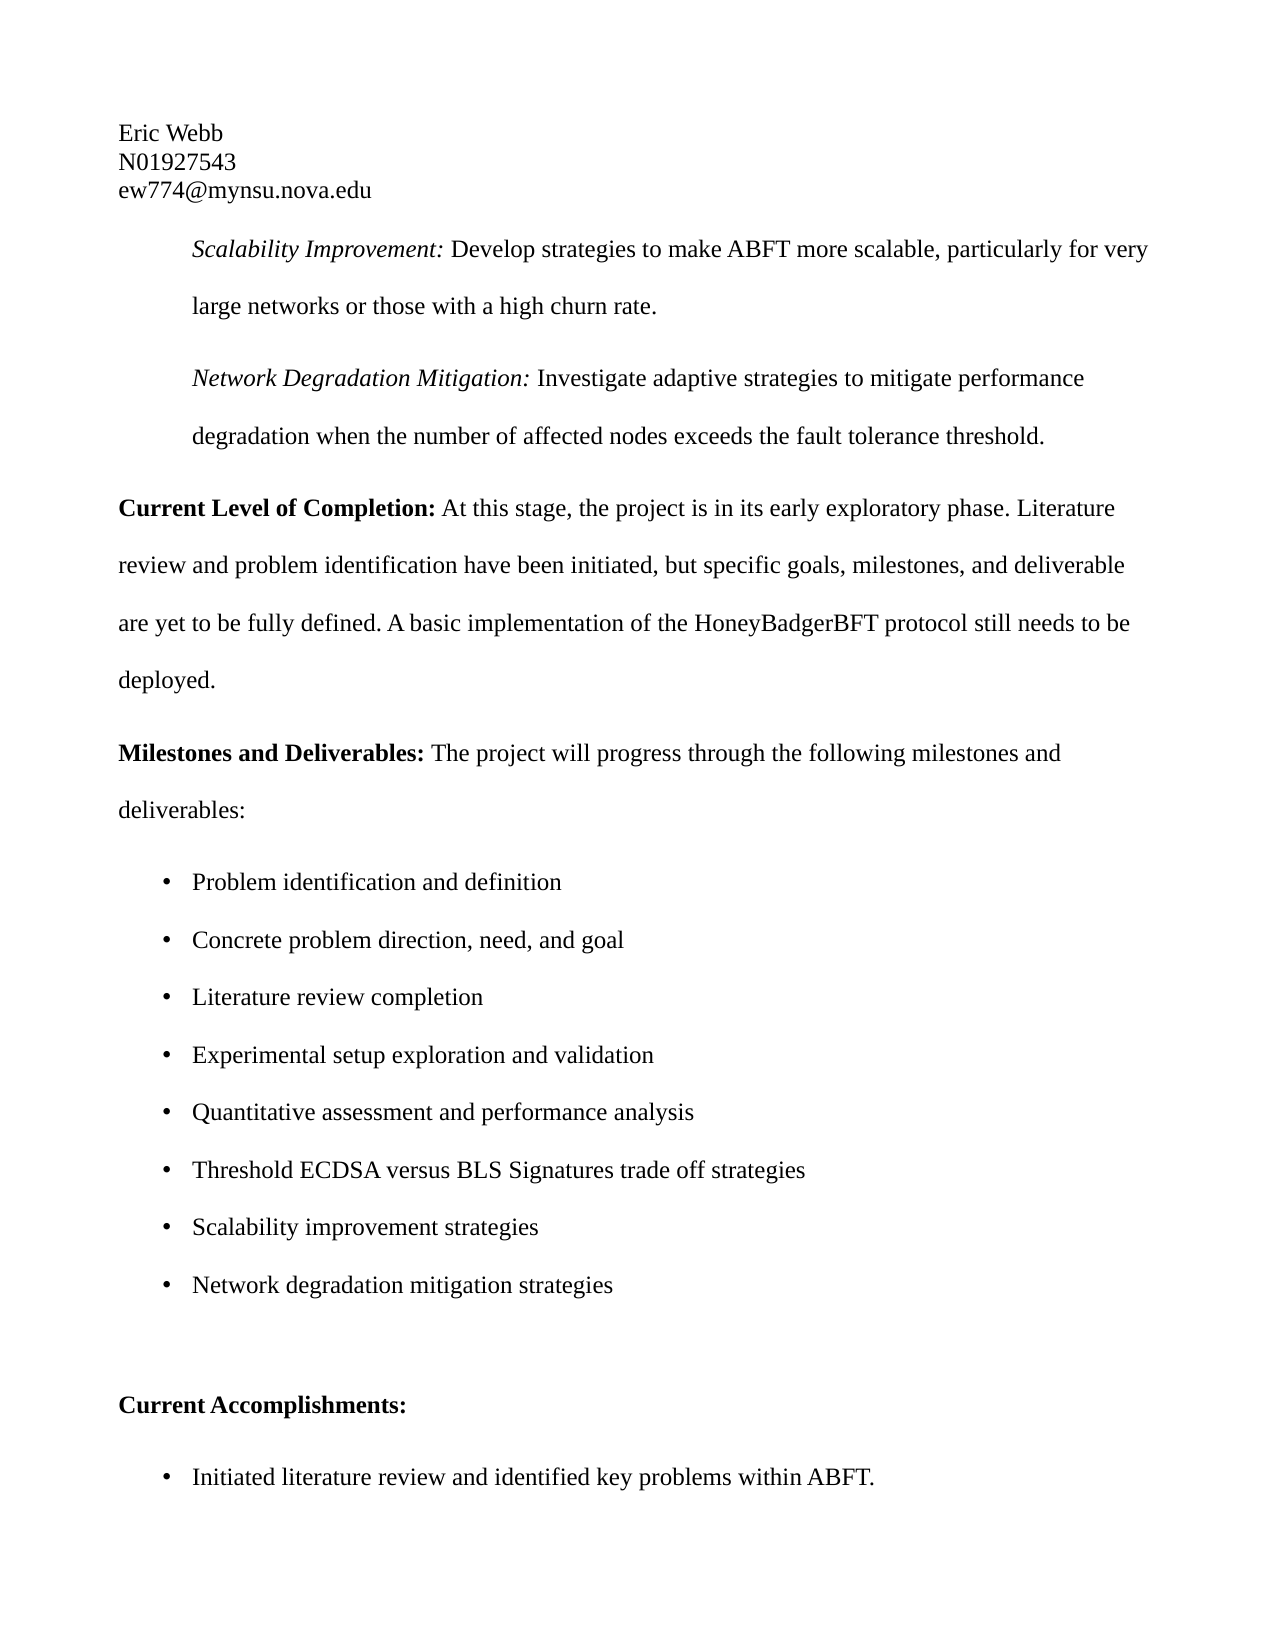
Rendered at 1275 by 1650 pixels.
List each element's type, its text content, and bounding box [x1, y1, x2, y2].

list Network degradation mitigation strategies [162, 1270, 1157, 1298]
list Quantitative assessment and performance analysis [162, 1097, 1157, 1126]
list Scalability Improvement: Develop strategies to make ABFT more scalable, particularly for very large networks or those with a high churn rate. [162, 234, 1157, 320]
list Initiated literature review and identified key problems within ABFT. [162, 1462, 1157, 1491]
list Literature review completion [162, 982, 1157, 1011]
list Experimental setup exploration and validation [162, 1040, 1157, 1068]
text Current Accomplishments: [118, 1390, 1157, 1419]
list Concrete problem direction, need, and goal [162, 925, 1157, 953]
list Threshold ECDSA versus BLS Signatures trade off strategies [162, 1155, 1157, 1183]
list Problem identification and definition [162, 867, 1157, 896]
text Current Level of Completion: At this stage, the project is in its early exploratory phase. Literature review and problem identification have been initiated, but specific goals, milestones, and deliverable are yet to be fully defined. A basic implementation of the HoneyBadgerBFT protocol still needs to be deployed. [118, 493, 1157, 694]
list Scalability improvement strategies [162, 1212, 1157, 1241]
list Network Degradation Mitigation: Investigate adaptive strategies to mitigate performance degradation when the number of affected nodes exceeds the fault tolerance threshold. [162, 363, 1157, 450]
text Milestones and Deliverables: The project will progress through the following milestones and deliverables: [118, 738, 1157, 824]
